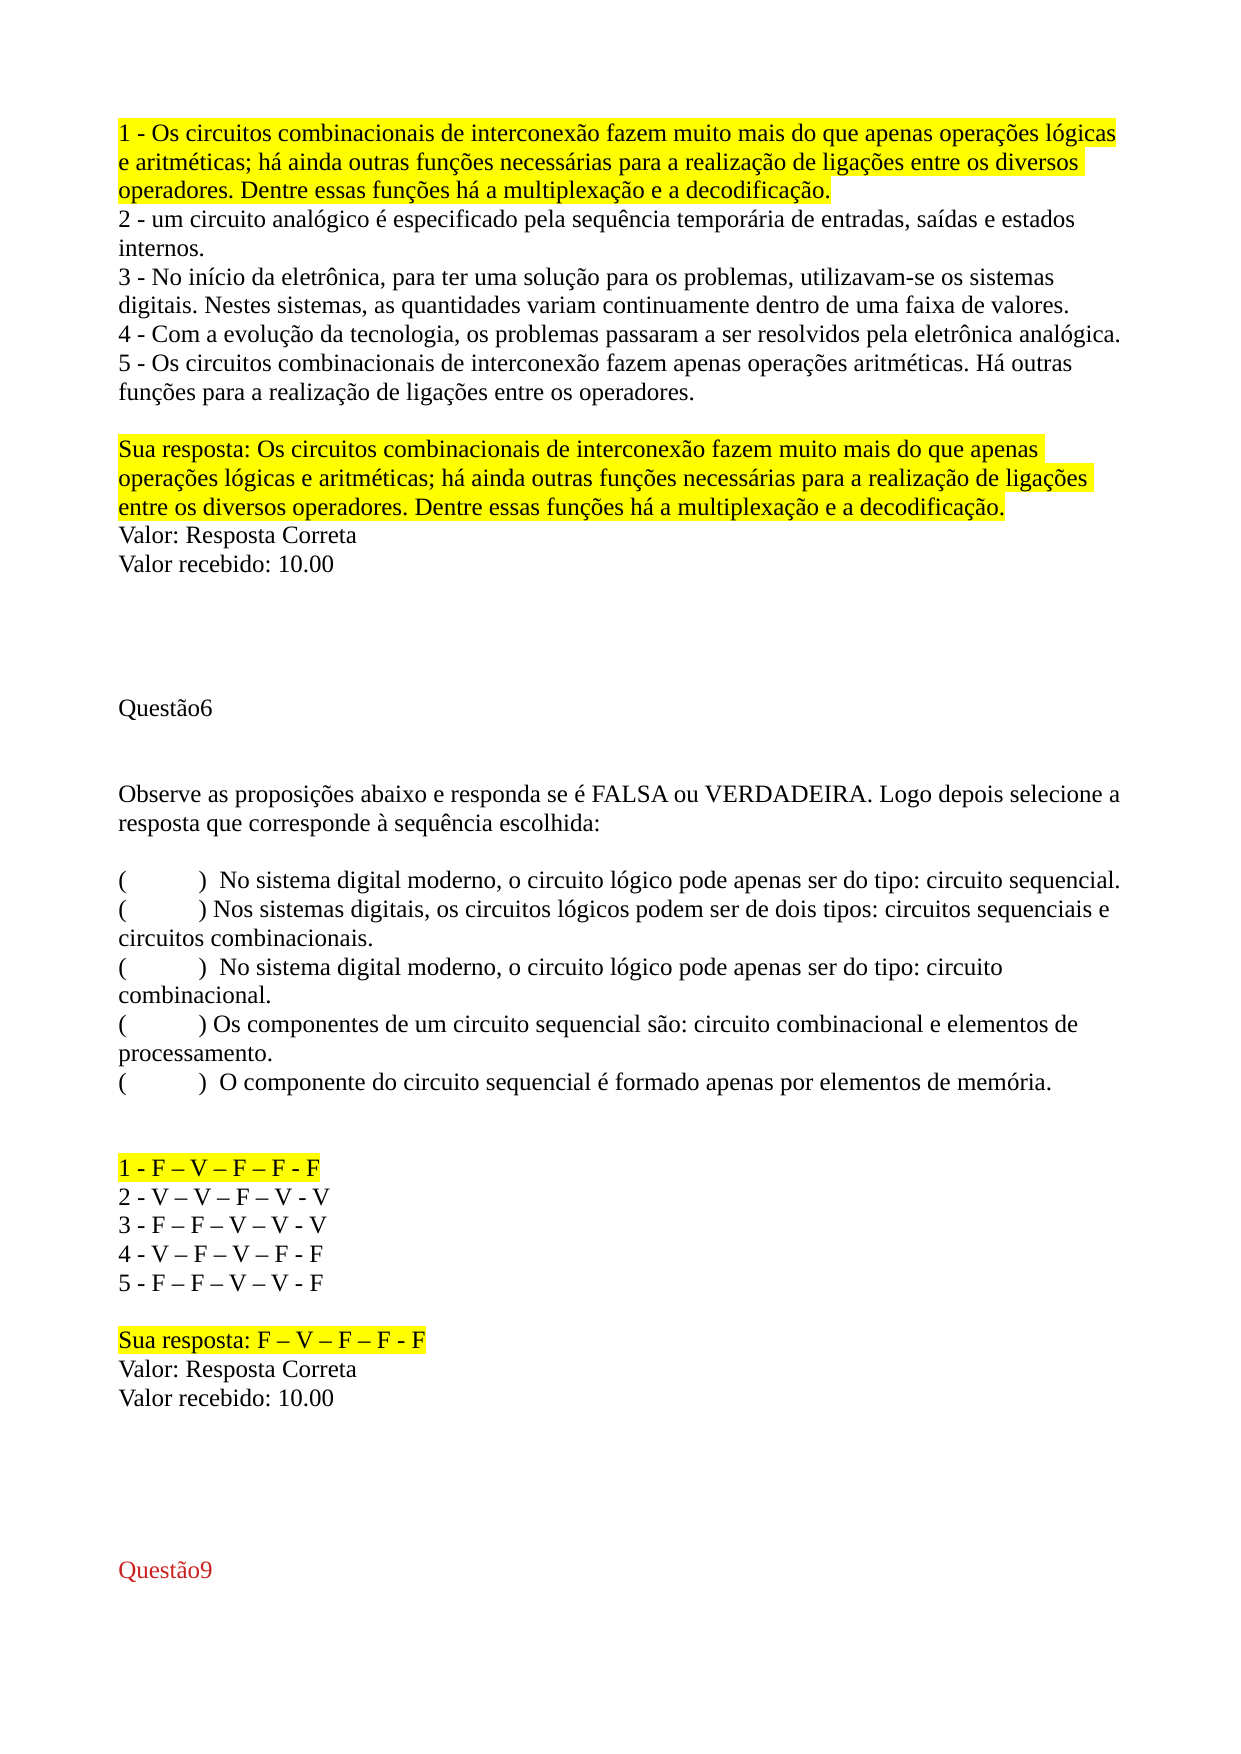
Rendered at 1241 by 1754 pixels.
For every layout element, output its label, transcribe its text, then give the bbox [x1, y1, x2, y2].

text 5 - F – F – V – V - F [118, 1268, 1122, 1297]
text Valor: Resposta Correta [118, 1354, 1122, 1383]
text Questão6 [118, 693, 1122, 722]
text ( ) O componente do circuito sequencial é formado apenas por elementos de memória. [118, 1067, 1122, 1096]
text Sua resposta: F – V – F – F - F [118, 1326, 1122, 1354]
text Observe as proposições abaixo e responda se é FALSA ou VERDADEIRA. Logo depois selecione a resposta que corresponde à sequência escolhida: [118, 779, 1122, 837]
text ( ) Os componentes de um circuito sequencial são: circuito combinacional e elementos de processamento. [118, 1009, 1122, 1067]
text 3 - No início da eletrônica, para ter uma solução para os problemas, utilizavam-se os sistemas digitais. Nestes sistemas, as quantidades variam continuamente dentro de uma faixa de valores. [118, 262, 1122, 319]
text ( ) No sistema digital moderno, o circuito lógico pode apenas ser do tipo: circuito combinacional. [118, 952, 1122, 1009]
text Sua resposta: Os circuitos combinacionais de interconexão fazem muito mais do que apenas operações lógicas e aritméticas; há ainda outras funções necessárias para a realização de ligações entre os diversos operadores. Dentre essas funções há a multiplexação e a decodificação. [118, 434, 1122, 521]
text Questão9 [118, 1556, 1122, 1584]
text 1 - Os circuitos combinacionais de interconexão fazem muito mais do que apenas operações lógicas e aritméticas; há ainda outras funções necessárias para a realização de ligações entre os diversos operadores. Dentre essas funções há a multiplexação e a decodificação. [118, 118, 1122, 204]
text Valor recebido: 10.00 [118, 1383, 1122, 1412]
text ( ) Nos sistemas digitais, os circuitos lógicos podem ser de dois tipos: circuitos sequenciais e circuitos combinacionais. [118, 894, 1122, 952]
text 2 - um circuito analógico é especificado pela sequência temporária de entradas, saídas e estados internos. [118, 204, 1122, 262]
text 4 - V – F – V – F - F [118, 1239, 1122, 1268]
text Valor recebido: 10.00 [118, 549, 1122, 578]
text 2 - V – V – F – V - V [118, 1182, 1122, 1211]
text 4 - Com a evolução da tecnologia, os problemas passaram a ser resolvidos pela eletrônica analógica. [118, 319, 1122, 348]
text Valor: Resposta Correta [118, 521, 1122, 549]
text ( ) No sistema digital moderno, o circuito lógico pode apenas ser do tipo: circuito sequencial. [118, 866, 1122, 894]
text 3 - F – F – V – V - V [118, 1211, 1122, 1239]
text 1 - F – V – F – F - F [118, 1153, 1122, 1182]
text 5 - Os circuitos combinacionais de interconexão fazem apenas operações aritméticas. Há outras funções para a realização de ligações entre os operadores. [118, 348, 1122, 406]
